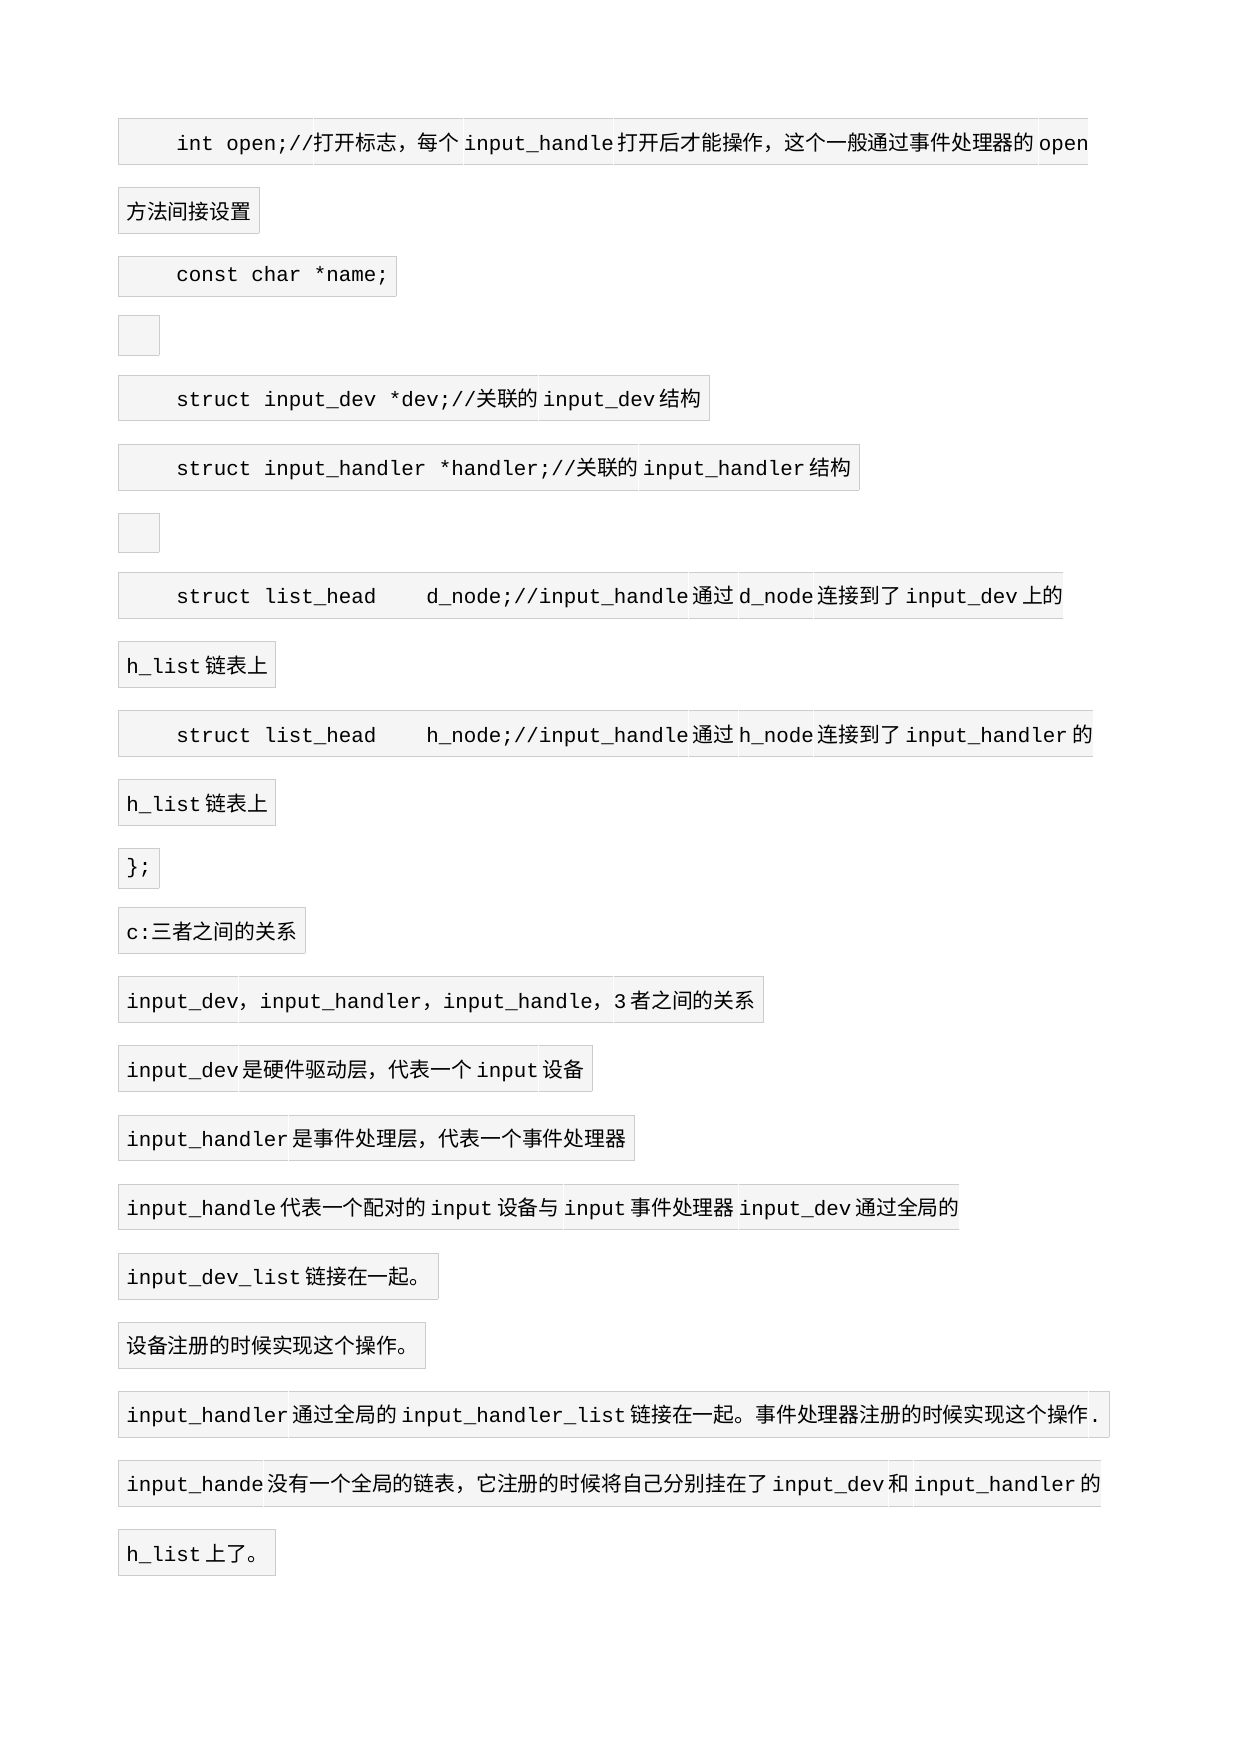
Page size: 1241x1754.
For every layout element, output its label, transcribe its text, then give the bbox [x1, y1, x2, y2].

text [635, 1114, 1122, 1161]
text [860, 444, 1122, 490]
text input_dev是硬件驱动层，代表一个input设备 [119, 1046, 592, 1091]
text input_hande没有一个全局的链表，它注册的时候将自己分别挂在了input_dev和input_handler的h_list上了。 [118, 1460, 1122, 1575]
text [764, 976, 1122, 1022]
text struct list_head d_node;//input_handle通过d_node连接到了input_dev上的h_list链表上 [118, 572, 1122, 687]
text [593, 1045, 1122, 1091]
text input_handler通过全局的input_handler_list链接在一起。事件处理器注册的时候实现这个操作. [119, 1392, 1109, 1437]
text 设备注册的时候实现这个操作。 [119, 1323, 425, 1368]
text [426, 1322, 1122, 1368]
text [306, 907, 1122, 953]
text [710, 374, 1122, 421]
text c:三者之间的关系 [119, 908, 305, 953]
text }; [119, 849, 159, 888]
text const char *name; [119, 257, 396, 296]
text struct input_handler *handler;//关联的input_handler结构 [119, 445, 859, 490]
text int open;//打开标志，每个input_handle打开后才能操作，这个一般通过事件处理器的open方法间接设置 [118, 118, 1122, 233]
text struct input_dev *dev;//关联的input_dev结构 [119, 376, 709, 420]
text [160, 848, 1122, 888]
text input_handle代表一个配对的input设备与input事件处理器input_dev通过全局的input_dev_list链接在一起。 [118, 1183, 1122, 1299]
text [397, 256, 1122, 296]
text input_handler是事件处理层，代表一个事件处理器 [119, 1116, 634, 1160]
text input_dev，input_handler，input_handle，3者之间的关系 [119, 977, 763, 1022]
text struct list_head h_node;//input_handle通过h_node连接到了input_handler的h_list链表上 [118, 710, 1122, 825]
